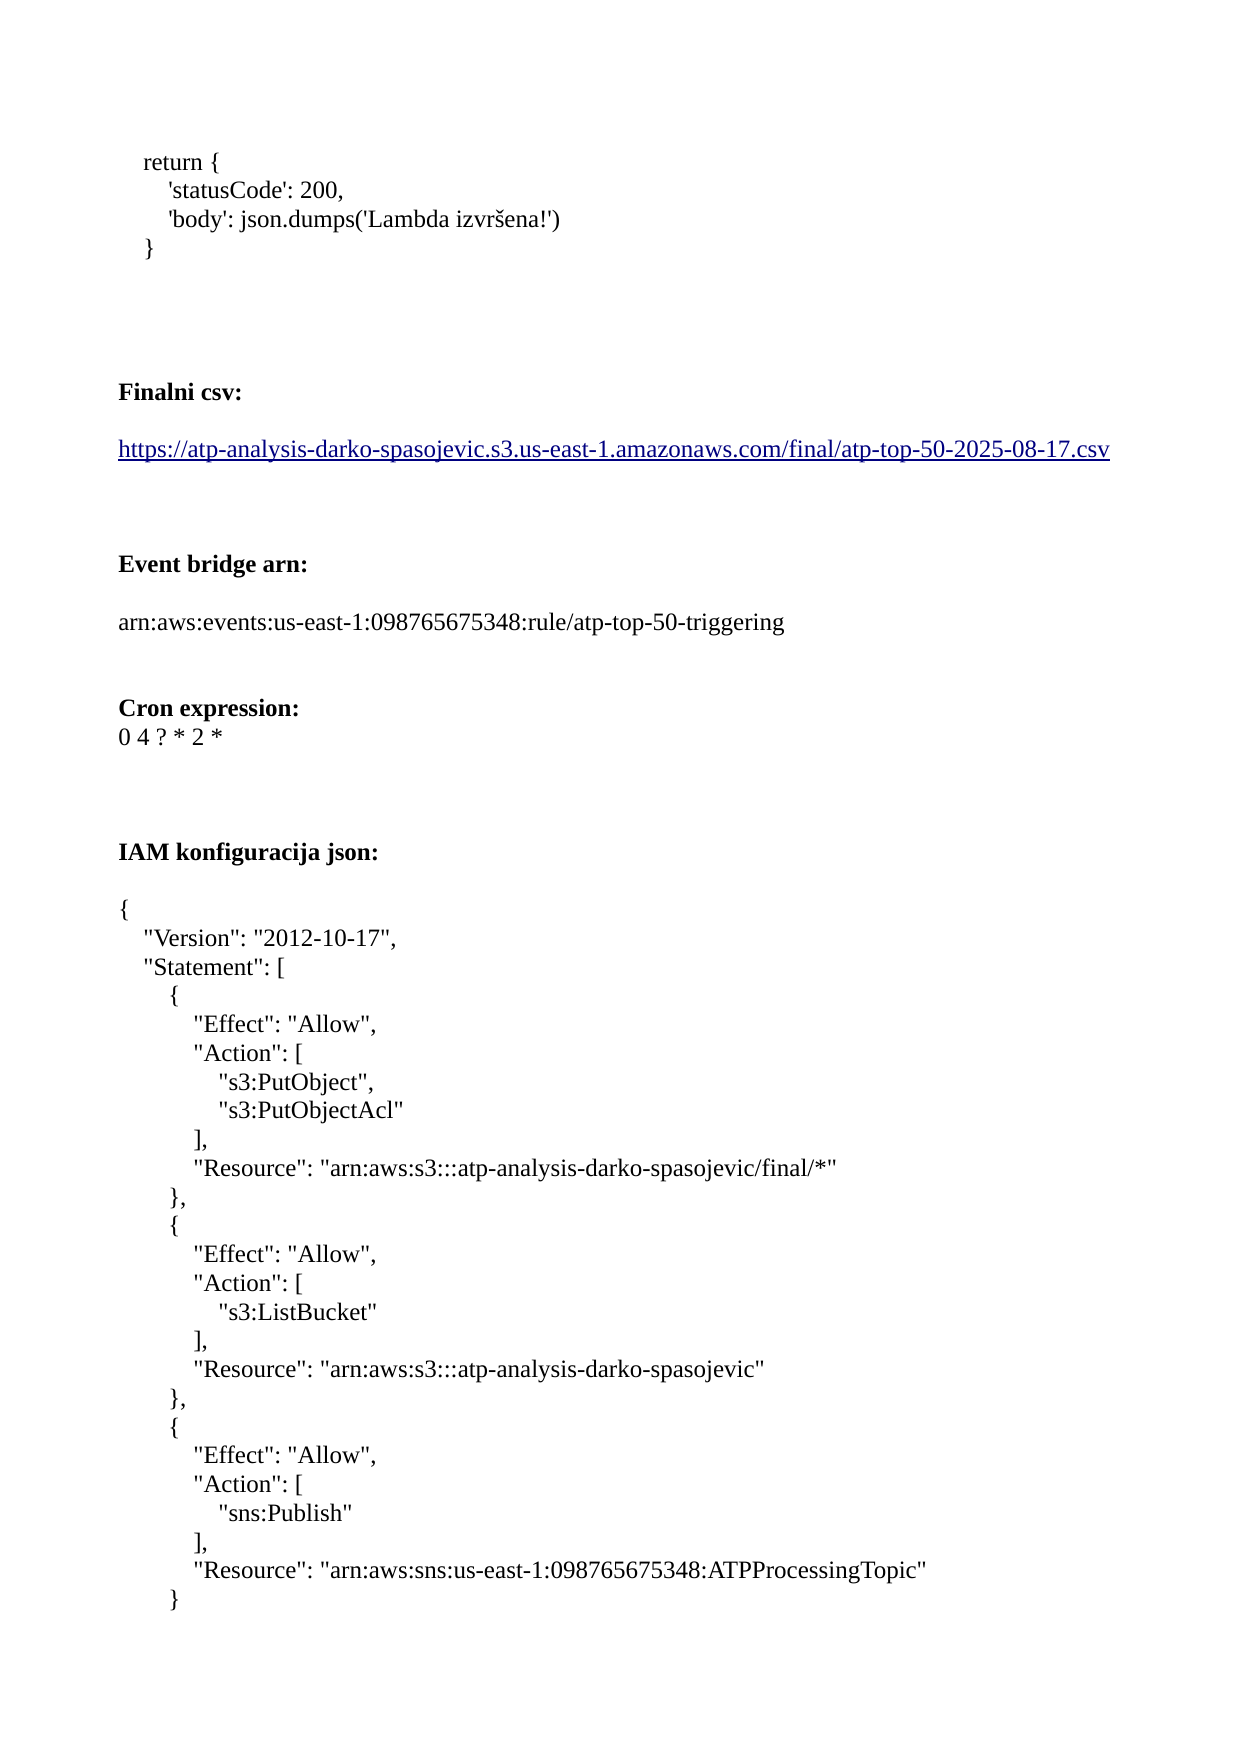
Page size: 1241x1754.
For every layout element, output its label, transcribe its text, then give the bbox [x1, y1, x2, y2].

text 0 4 ? * 2 * [118, 722, 1122, 751]
text { [118, 894, 1122, 923]
text Finalni csv: https://atp-analysis-darko-spasojevic.s3.us-east-1.amazonaws.com/final/atp-top-50-2025-08-17.csv [118, 377, 1122, 463]
text "Version": "2012-10-17", [118, 923, 1122, 952]
text "Resource": "arn:aws:s3:::atp-analysis-darko-spasojevic" [118, 1354, 1122, 1383]
text } [118, 1584, 1122, 1613]
text 'statusCode': 200, [118, 176, 1122, 204]
text "s3:PutObject", [118, 1067, 1122, 1096]
text "Resource": "arn:aws:s3:::atp-analysis-darko-spasojevic/final/*" [118, 1153, 1122, 1182]
text "Action": [ [118, 1038, 1122, 1067]
text "Effect": "Allow", [118, 1009, 1122, 1038]
text } [118, 233, 1122, 262]
text { [118, 1211, 1122, 1239]
text "Action": [ [118, 1268, 1122, 1297]
text ], [118, 1124, 1122, 1153]
text arn:aws:events:us-east-1:098765675348:rule/atp-top-50-triggering [118, 607, 1122, 636]
text "Effect": "Allow", [118, 1239, 1122, 1268]
text }, [118, 1182, 1122, 1211]
text "Resource": "arn:aws:sns:us-east-1:098765675348:ATPProcessingTopic" [118, 1556, 1122, 1584]
text "Effect": "Allow", [118, 1441, 1122, 1469]
text "Action": [ [118, 1469, 1122, 1498]
text { [118, 981, 1122, 1009]
text { [118, 1412, 1122, 1441]
text "s3:ListBucket" [118, 1297, 1122, 1326]
text "sns:Publish" [118, 1498, 1122, 1527]
text Cron expression: [118, 693, 1122, 722]
text IAM konfiguracija json: [118, 837, 1122, 866]
text ], [118, 1326, 1122, 1354]
text "s3:PutObjectAcl" [118, 1096, 1122, 1124]
text 'body': json.dumps('Lambda izvršena!') [118, 204, 1122, 233]
text "Statement": [ [118, 952, 1122, 981]
text ], [118, 1527, 1122, 1556]
text }, [118, 1383, 1122, 1412]
text Event bridge arn: [118, 549, 1122, 578]
text return { [118, 147, 1122, 176]
